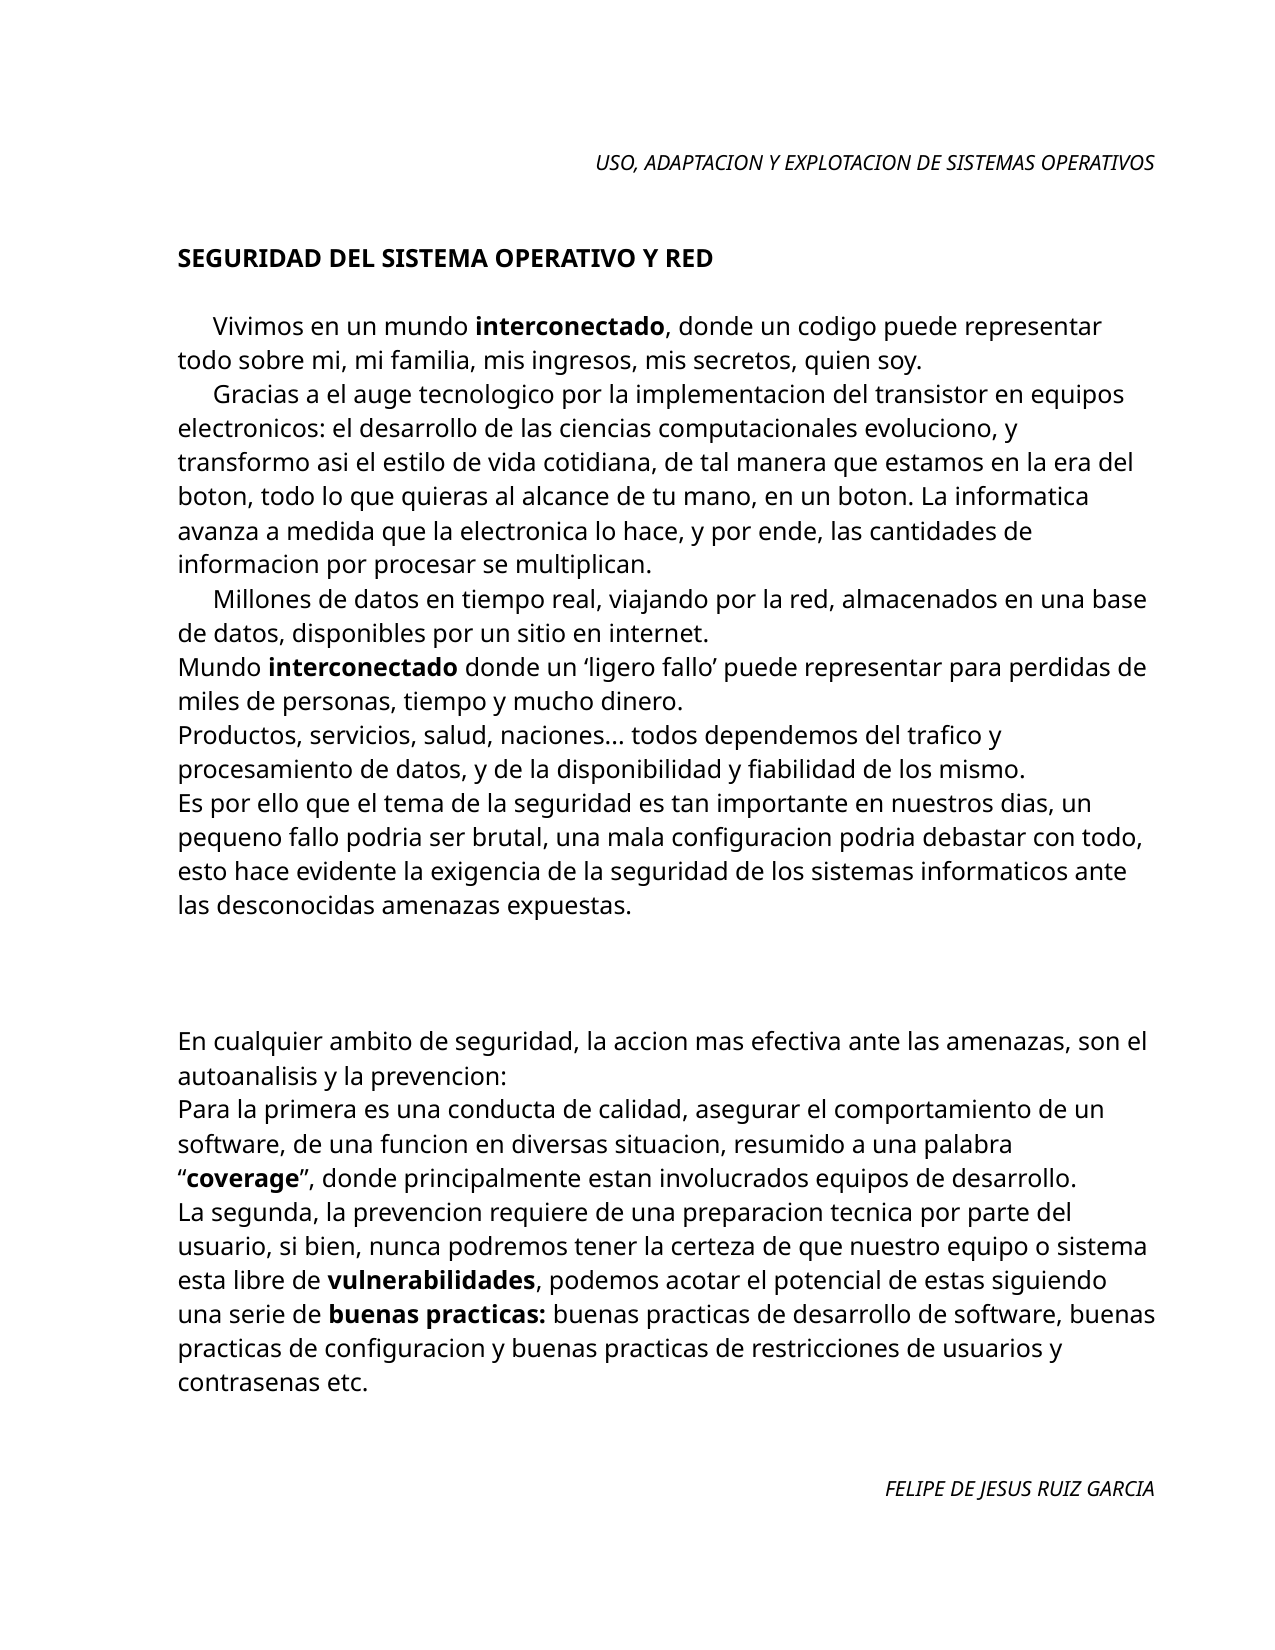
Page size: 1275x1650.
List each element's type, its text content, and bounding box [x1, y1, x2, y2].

text En cualquier ambito de seguridad, la accion mas efectiva ante las amenazas, son el autoanalisis y la prevencion: Para la primera es una conducta de calidad, asegurar el comportamiento de un software, de una funcion en diversas situacion, resumido a una palabra “coverage”, donde principalmente estan involucrados equipos de desarrollo. [177, 1024, 1157, 1194]
text Millones de datos en tiempo real, viajando por la red, almacenados en una base de datos, disponibles por un sitio en internet. Mundo interconectado donde un ‘ligero fallo’ puede representar para perdidas de miles de personas, tiempo y mucho dinero. Productos, servicios, salud, naciones... todos dependemos del trafico y procesamiento de datos, y de la disponibilidad y fiabilidad de los mismo. Es por ello que el tema de la seguridad es tan importante en nuestros dias, un pequeno fallo podria ser brutal, una mala configuracion podria debastar con todo, esto hace evidente la exigencia de la seguridad de los sistemas informaticos ante las desconocidas amenazas expuestas. [177, 581, 1157, 922]
text Vivimos en un mundo interconectado, donde un codigo puede representar todo sobre mi, mi familia, mis ingresos, mis secretos, quien soy. [177, 309, 1157, 377]
text La segunda, la prevencion requiere de una preparacion tecnica por parte del usuario, si bien, nunca podremos tener la certeza de que nuestro equipo o sistema esta libre de vulnerabilidades, podemos acotar el potencial de estas siguiendo una serie de buenas practicas: buenas practicas de desarrollo de software, buenas practicas de configuracion y buenas practicas de restricciones de usuarios y contrasenas etc. [177, 1194, 1157, 1399]
text SEGURIDAD DEL SISTEMA OPERATIVO Y RED [177, 241, 1157, 275]
text Gracias a el auge tecnologico por la implementacion del transistor en equipos electronicos: el desarrollo de las ciencias computacionales evoluciono, y transformo asi el estilo de vida cotidiana, de tal manera que estamos en la era del boton, todo lo que quieras al alcance de tu mano, en un boton. La informatica avanza a medida que la electronica lo hace, y por ende, las cantidades de informacion por procesar se multiplican. [177, 377, 1157, 581]
